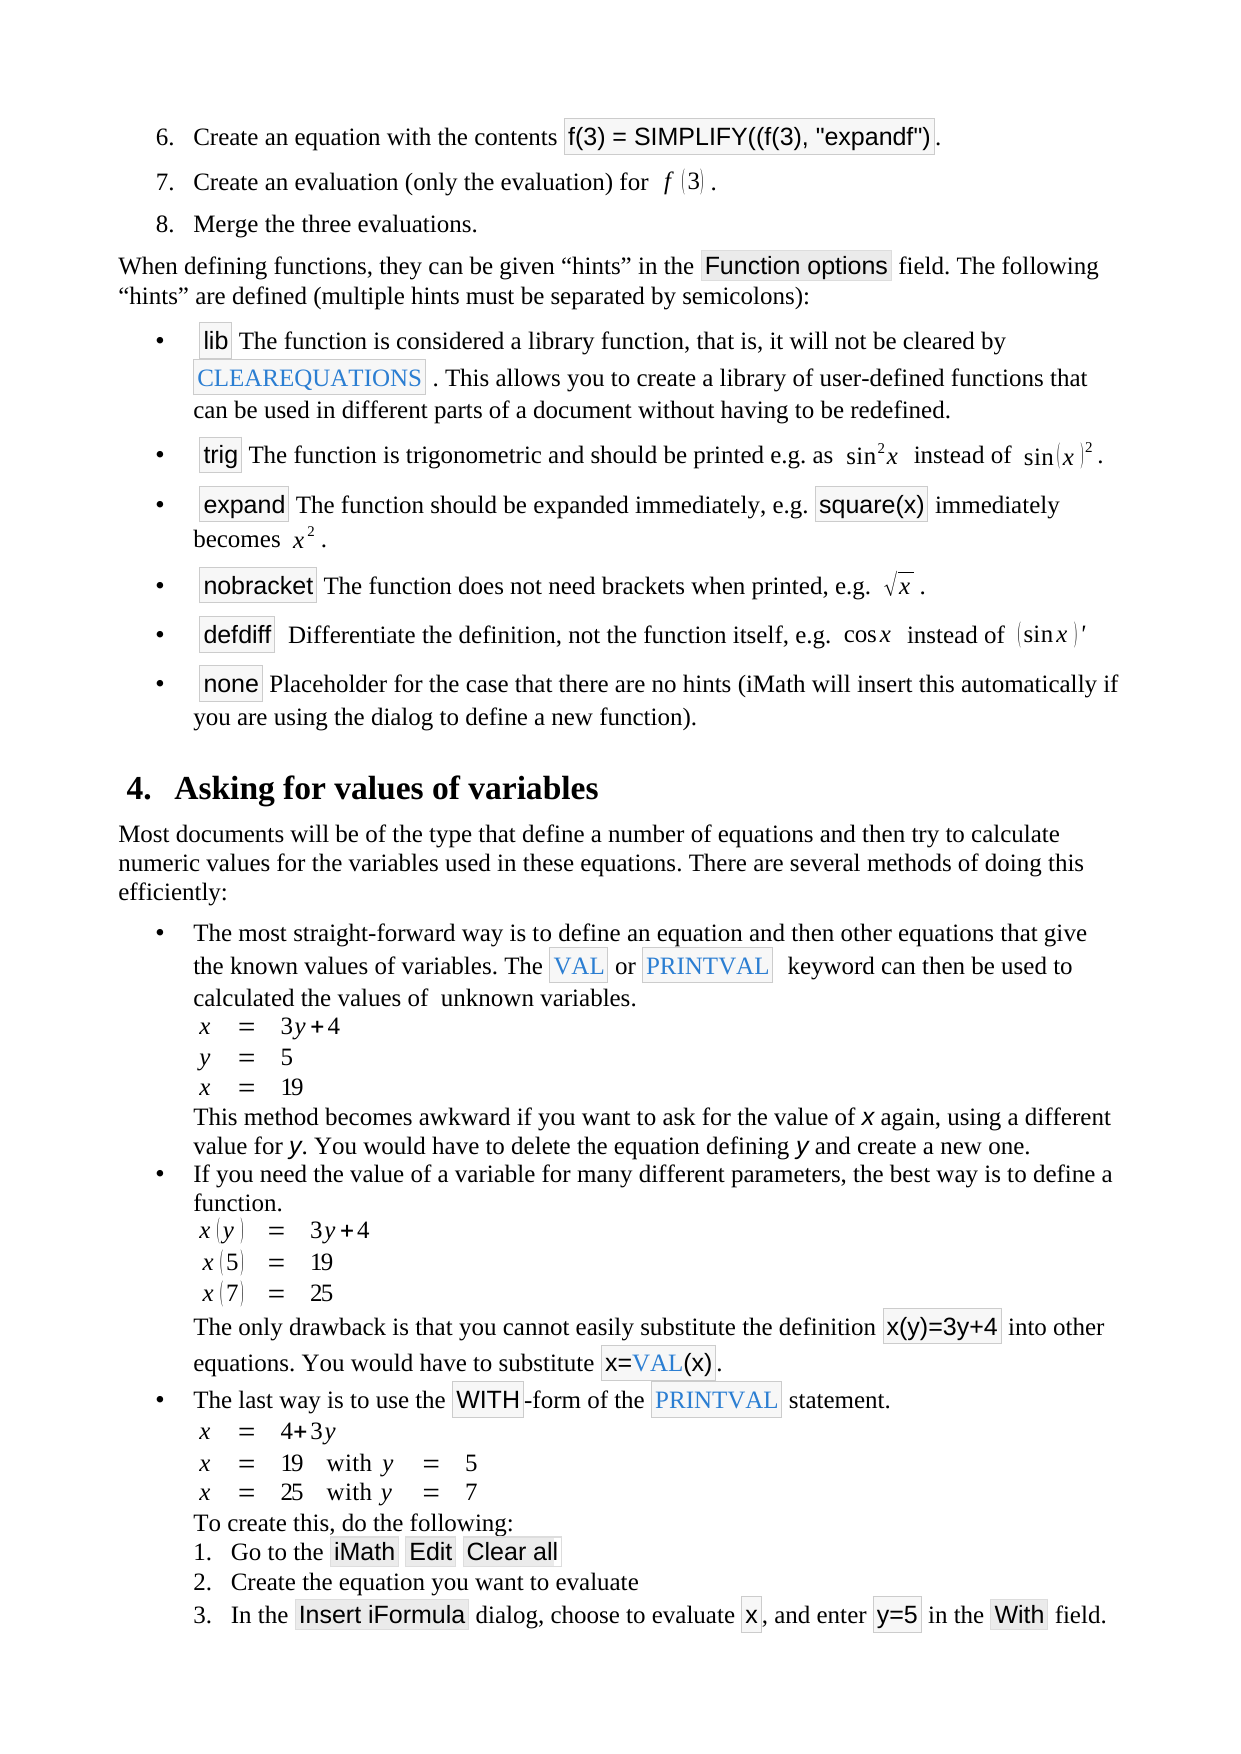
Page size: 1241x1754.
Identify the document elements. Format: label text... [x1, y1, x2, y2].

list none Placeholder for the case that there are no hints (iMath will insert this automatically if you are using the dialog to define a new function). [156, 665, 1122, 731]
list To create this, do the following: [156, 1508, 1122, 1536]
list nobracket The function does not need brackets when printed, e.g. . [317, 567, 1122, 603]
list The most straight-forward way is to define an equation and then other equations that give the known values of variables. The VAL or PRINTVAL keyword can then be used to calculated the values of unknown variables. [156, 918, 1122, 1012]
text When defining functions, they can be given “hints” in the Function options field. The following “hints” are defined (multiple hints must be separated by semicolons): [118, 250, 1122, 309]
list In the Insert iFormula dialog, choose to evaluate x, and enter y=5 in the With field. Edit the iFormula that was created and write “ with y=5” in the last line. [193, 1596, 741, 1633]
list This method becomes awkward if you want to ask for the value of x again, using a different value for y. You would have to delete the equation defining y and create a new one. [156, 1102, 1122, 1159]
list The last way is to use the WITH-form of the PRINTVAL statement. [782, 1381, 1122, 1418]
list expand The function should be expanded immediately, e.g. square(x) immediately becomes . [156, 486, 1122, 554]
list defdiff Differentiate the definition, not the function itself, e.g. instead of [275, 616, 1122, 653]
list In the Insert iFormula dialog, choose to evaluate x, and enter y=5 in the With field. Edit the iFormula that was created and write “ with y=5” in the last line. [762, 1596, 873, 1633]
list trig The function is trigonometric and should be printed e.g. as instead of . [242, 437, 1122, 473]
list If you need the value of a variable for many different parameters, the best way is to define a function. [156, 1159, 1122, 1217]
subtitle Asking for values of variables [118, 768, 1122, 807]
list Go to the iMath Edit Clear all [193, 1536, 330, 1567]
list lib The function is considered a library function, that is, it will not be cleared by CLEAREQUATIONS . This allows you to create a library of user-defined functions that can be used in different parts of a document without having to be redefined. [156, 322, 1122, 424]
list Create an equation with the contents f(3) = SIMPLIFY((f(3), "expandf"). [156, 118, 564, 155]
list In the Insert iFormula dialog, choose to evaluate x, and enter y=5 in the With field. Edit the iFormula that was created and write “ with y=5” in the last line. [922, 1596, 1122, 1633]
list Create an evaluation (only the evaluation) for . [156, 167, 1122, 196]
list The only drawback is that you cannot easily substitute the definition x(y)=3y+4 into other equations. You would have to substitute x=VAL(x). [156, 1308, 1122, 1381]
list Merge the three evaluations. [156, 209, 1122, 237]
text Most documents will be of the type that define a number of equations and then try to calculate numeric values for the variables used in these equations. There are several methods of doing this efficiently: [118, 819, 1122, 906]
list The last way is to use the WITH-form of the PRINTVAL statement. [156, 1381, 452, 1418]
list nobracket The function does not need brackets when printed, e.g. . [156, 567, 199, 603]
list Create the equation you want to evaluate [193, 1567, 1122, 1596]
list The last way is to use the WITH-form of the PRINTVAL statement. [524, 1381, 651, 1418]
list defdiff Differentiate the definition, not the function itself, e.g. instead of [156, 616, 199, 653]
list Go to the iMath Edit Clear all [562, 1536, 1122, 1567]
list trig The function is trigonometric and should be printed e.g. as instead of . [156, 437, 199, 473]
list Create an equation with the contents f(3) = SIMPLIFY((f(3), "expandf"). [935, 118, 1122, 155]
